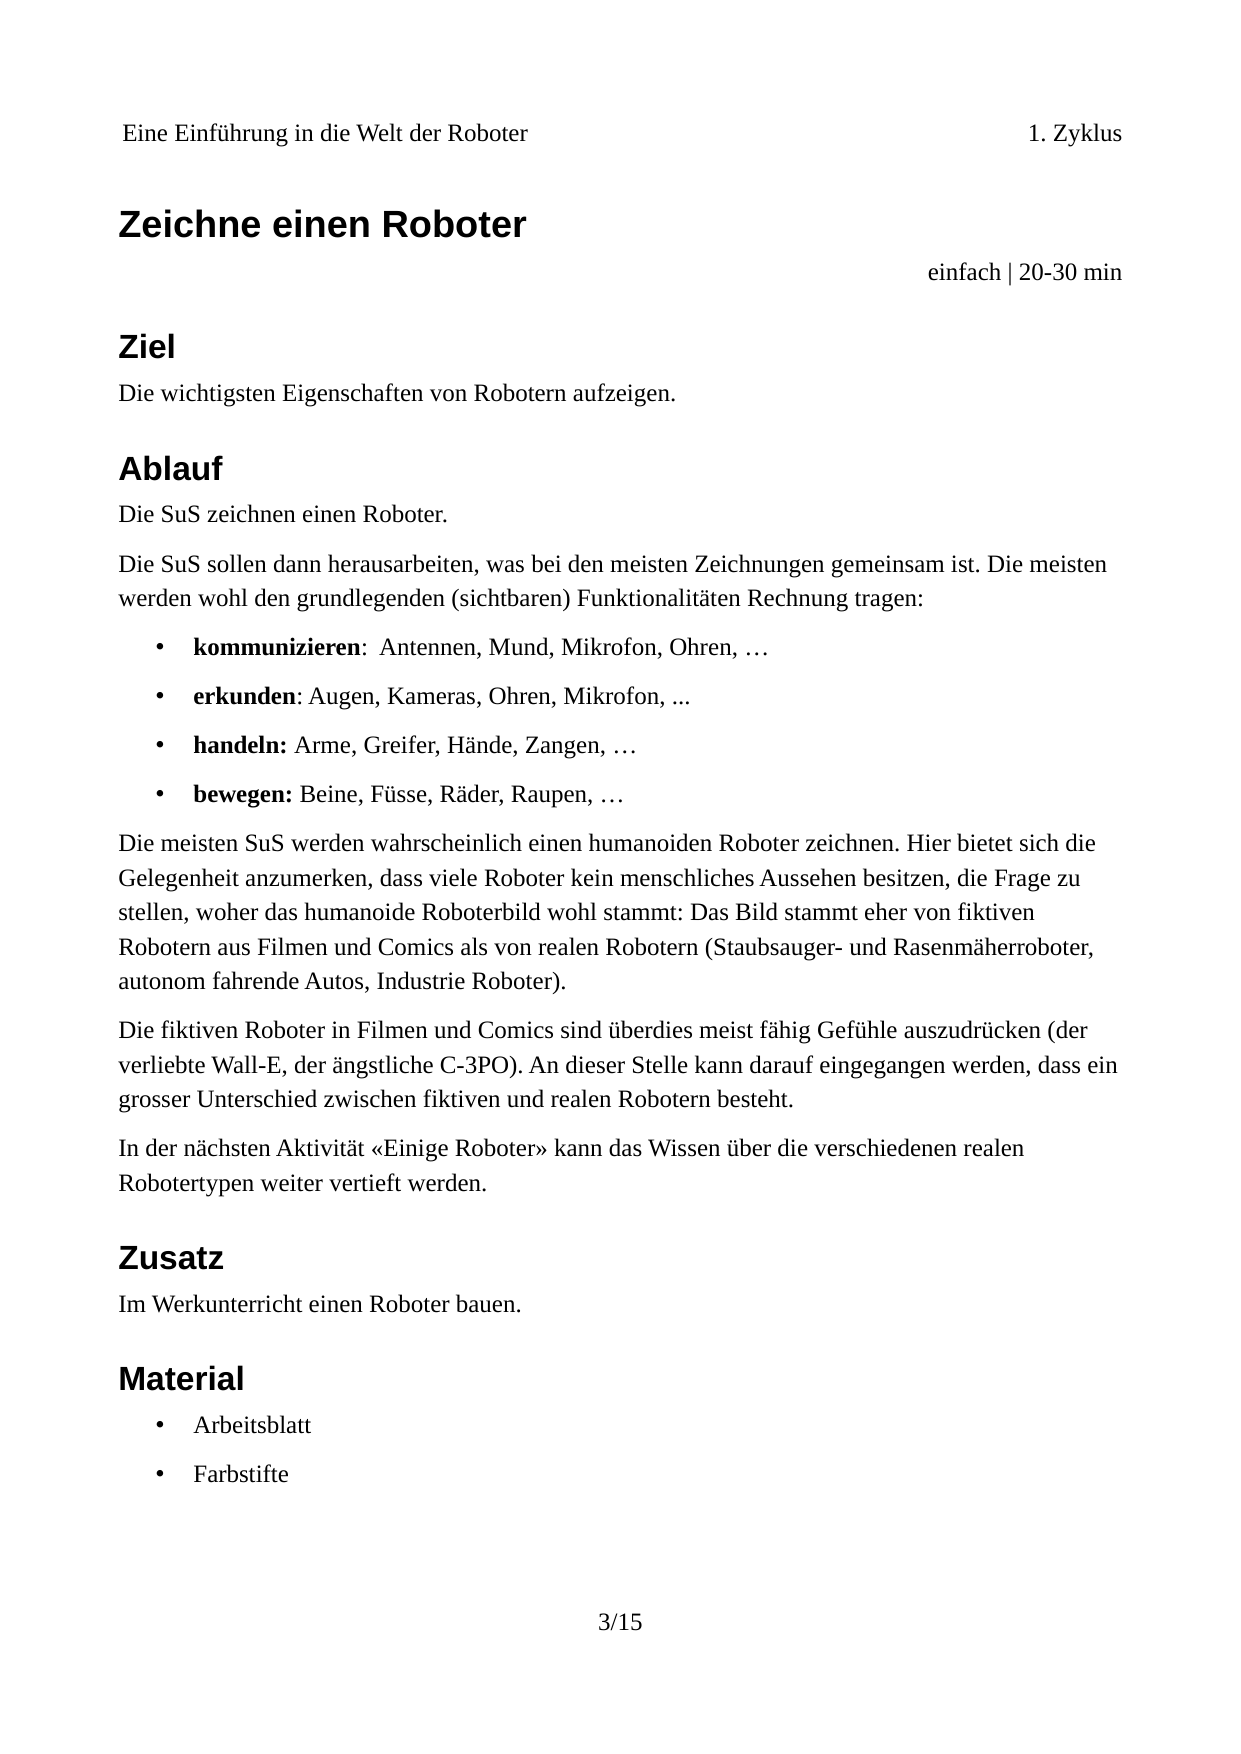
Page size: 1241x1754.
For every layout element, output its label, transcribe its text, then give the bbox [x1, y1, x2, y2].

list Farbstifte [156, 1459, 1122, 1488]
subtitle Ziel [118, 327, 1122, 366]
text Die SuS zeichnen einen Roboter. [118, 499, 1122, 528]
subtitle Zeichne einen Roboter [118, 201, 1122, 245]
text Die SuS sollen dann herausarbeiten, was bei den meisten Zeichnungen gemeinsam ist. Die meisten werden wohl den grundlegenden (sichtbaren) Funktionalitäten Rechnung tragen: [118, 549, 1122, 612]
text Im Werkunterricht einen Roboter bauen. [118, 1289, 1122, 1318]
text Die fiktiven Roboter in Filmen und Comics sind überdies meist fähig Gefühle auszudrücken (der verliebte Wall-E, der ängstliche C-3PO). An dieser Stelle kann darauf eingegangen werden, dass ein grosser Unterschied zwischen fiktiven und realen Robotern besteht. [118, 1015, 1122, 1113]
text In der nächsten Aktivität «Einige Roboter» kann das Wissen über die verschiedenen realen Robotertypen weiter vertieft werden. [118, 1133, 1122, 1197]
list handeln: Arme, Greifer, Hände, Zangen, … [156, 730, 1122, 759]
subtitle Zusatz [118, 1238, 1122, 1276]
list bewegen: Beine, Füsse, Räder, Raupen, … [156, 779, 1122, 808]
subtitle Ablauf [118, 448, 1122, 487]
text Die wichtigsten Eigenschaften von Robotern aufzeigen. [118, 378, 1122, 407]
list erkunden: Augen, Kameras, Ohren, Mikrofon, ... [156, 681, 1122, 710]
list kommunizieren: Antennen, Mund, Mikrofon, Ohren, … [156, 632, 1122, 661]
text einfach | 20-30 min [118, 257, 1122, 286]
subtitle Material [118, 1359, 1122, 1397]
list Arbeitsblatt [156, 1410, 1122, 1439]
text Die meisten SuS werden wahrscheinlich einen humanoiden Roboter zeichnen. Hier bietet sich die Gelegenheit anzumerken, dass viele Roboter kein menschliches Aussehen besitzen, die Frage zu stellen, woher das humanoide Roboterbild wohl stammt: Das Bild stammt eher von fiktiven Robotern aus Filmen und Comics als von realen Robotern (Staubsauger- und Rasenmäherroboter, autonom fahrende Autos, Industrie Roboter). [118, 828, 1122, 995]
